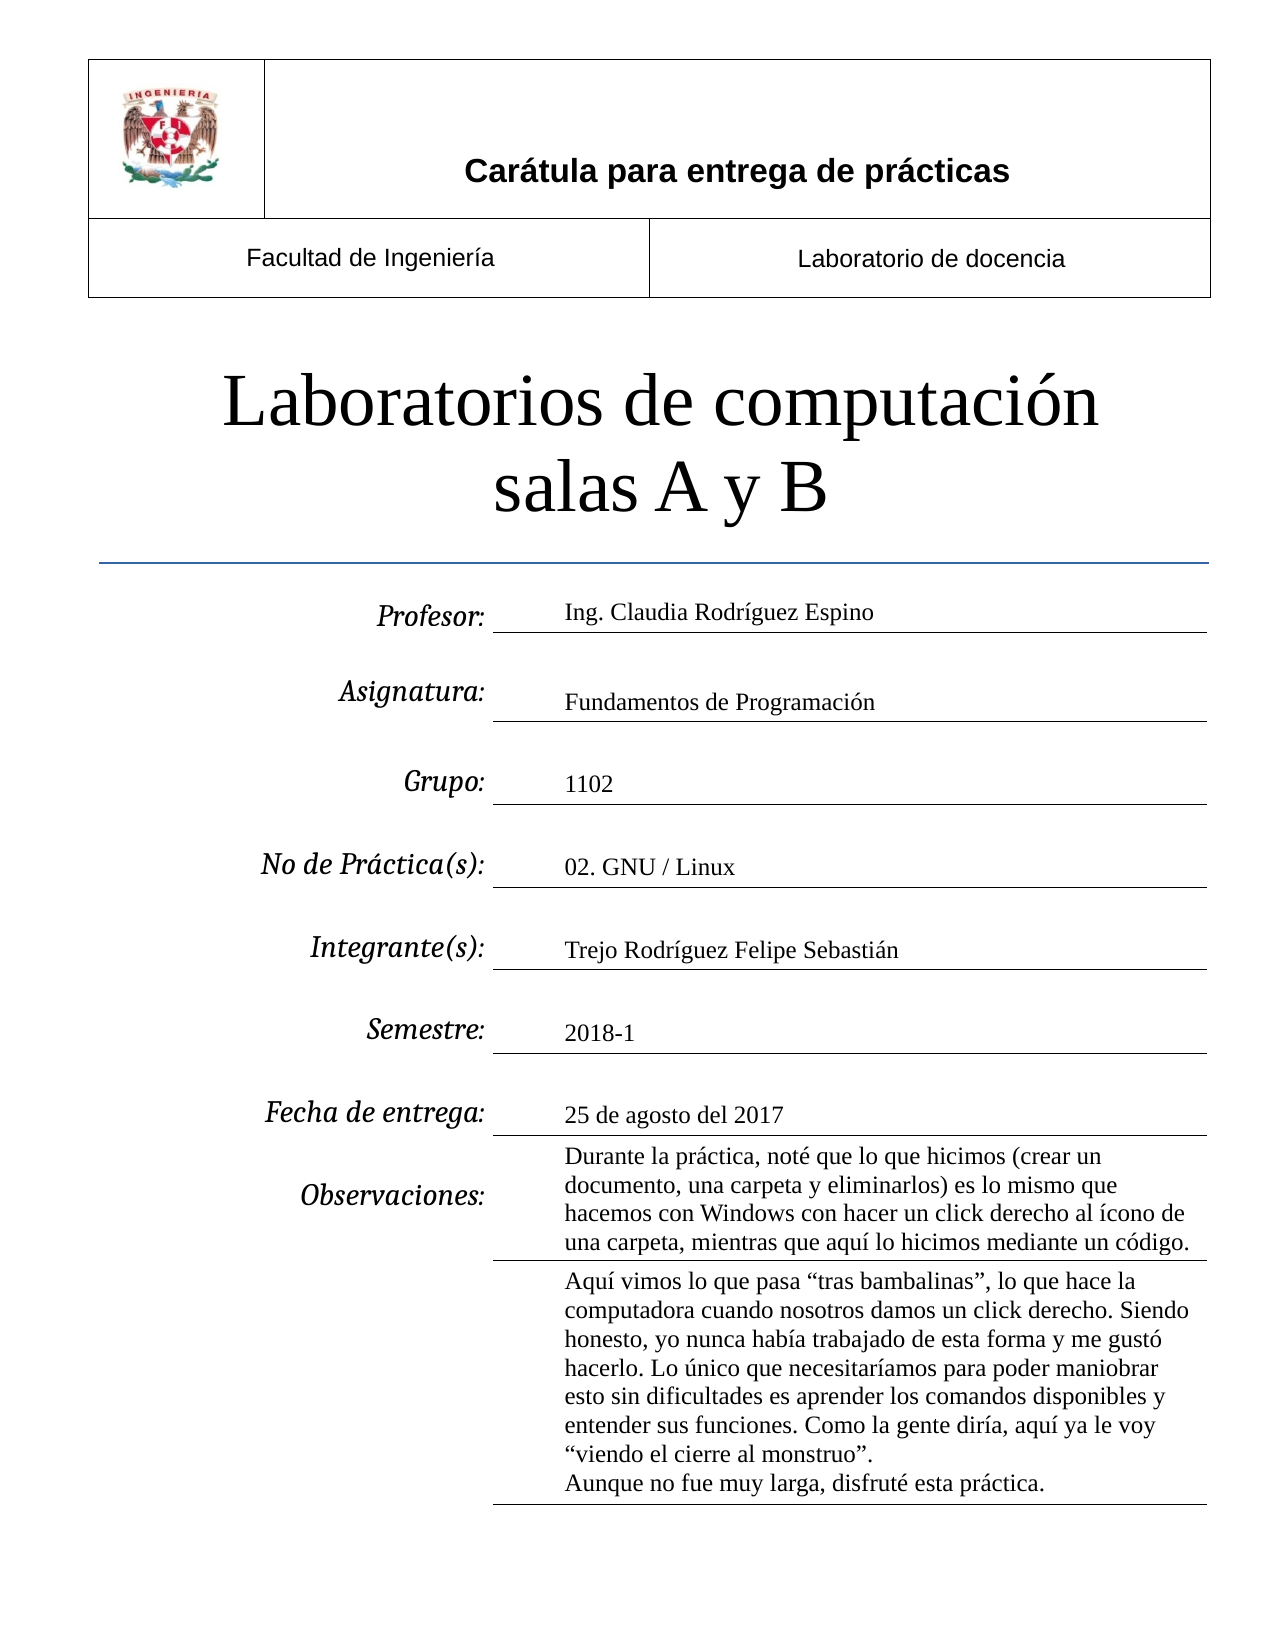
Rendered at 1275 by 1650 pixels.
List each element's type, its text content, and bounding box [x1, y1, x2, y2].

table_header [118, 556, 493, 562]
table_cell Integrante(s): [118, 887, 493, 969]
table_cell Trejo Rodríguez Felipe Sebastián [493, 888, 1207, 969]
table_header [493, 556, 1207, 562]
table_cell 2018-1 [493, 970, 1207, 1052]
table_cell Laboratorio de docencia [650, 219, 1210, 297]
table_cell Asignatura: [118, 631, 493, 721]
text Laboratorios de computación [118, 355, 1205, 441]
table_cell 25 de agosto del 2017 [493, 1054, 1207, 1135]
table_cell Observaciones: [118, 1135, 493, 1260]
table_cell Semestre: [118, 969, 493, 1052]
text salas A y B [118, 441, 1205, 528]
table_cell Facultad de Ingeniería [89, 219, 649, 297]
table_cell Durante la práctica, noté que lo que hicimos (crear un documento, una carpeta y eliminarlos) es lo mismo que hacemos con Windows con hacer un click derecho al ícono de una carpeta, mientras que aquí lo hicimos mediante un código. [493, 1136, 1207, 1260]
table_header Profesor: [118, 564, 493, 631]
table_header Carátula para entrega de prácticas [265, 60, 1210, 217]
table_cell 1102 [493, 722, 1207, 804]
table_cell [118, 1260, 493, 1504]
table_cell Fundamentos de Programación [493, 633, 1207, 721]
table_header Ing. Claudia Rodríguez Espino [493, 564, 1207, 631]
table_cell Aquí vimos lo que pasa “tras bambalinas”, lo que hace la computadora cuando nosotros damos un click derecho. Siendo honesto, yo nunca había trabajado de esta forma y me gustó hacerlo. Lo único que necesitaríamos para poder maniobrar esto sin dificultades es aprender los comandos disponibles y entender sus funciones. Como la gente diría, aquí ya le voy “viendo el cierre al monstruo”. Aunque no fue muy larga, disfruté esta práctica. [493, 1261, 1207, 1504]
table_header [89, 60, 264, 217]
table_cell No de Práctica(s): [118, 804, 493, 887]
table_cell Fecha de entrega: [118, 1053, 493, 1135]
table_cell 02. GNU / Linux [493, 805, 1207, 887]
table_cell Grupo: [118, 721, 493, 804]
